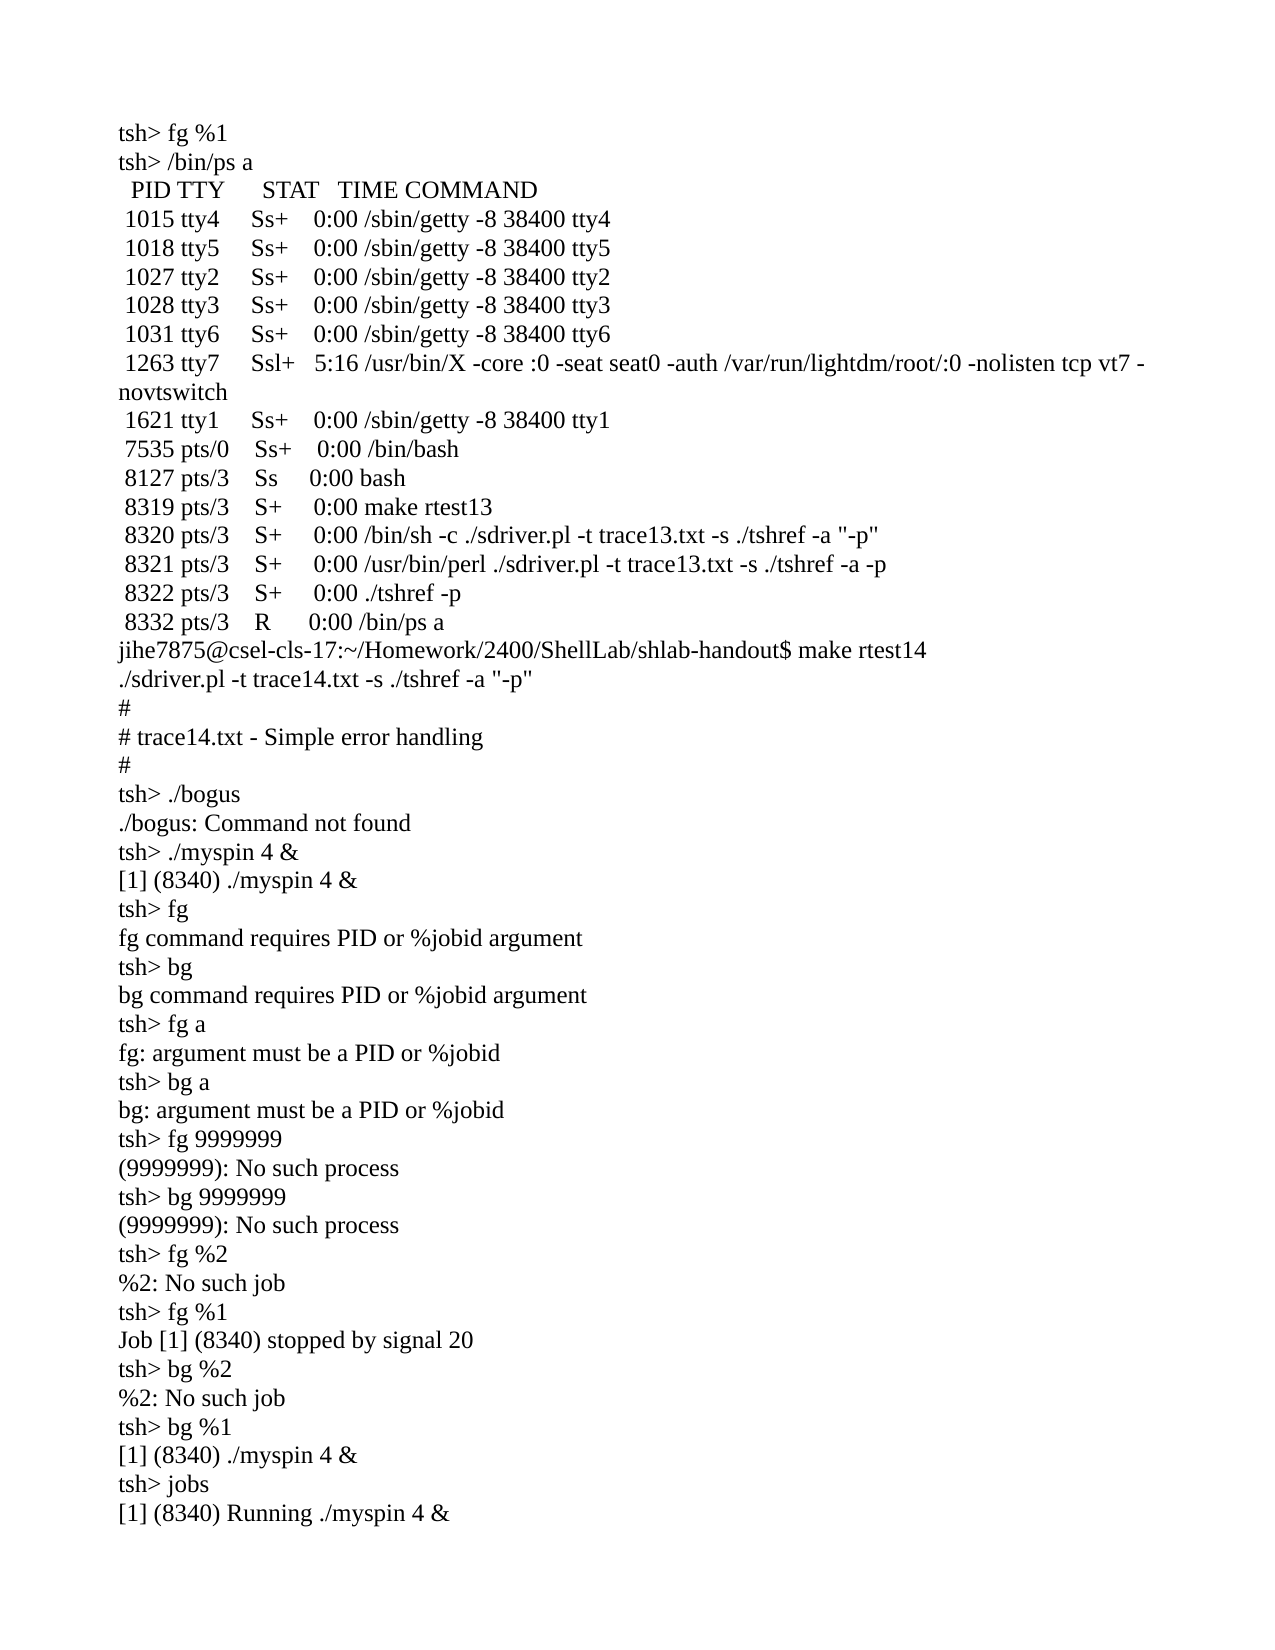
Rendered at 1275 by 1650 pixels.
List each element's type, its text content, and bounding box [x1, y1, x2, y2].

text %2: No such job [118, 1383, 1157, 1412]
text tsh> bg 9999999 [118, 1182, 1157, 1211]
text tsh> fg 9999999 [118, 1124, 1157, 1153]
text tsh> bg %2 [118, 1354, 1157, 1383]
text Job [1] (8340) stopped by signal 20 [118, 1326, 1157, 1354]
text tsh> fg %1 [118, 118, 1157, 147]
text 8319 pts/3 S+ 0:00 make rtest13 [118, 492, 1157, 521]
text tsh> fg %2 [118, 1239, 1157, 1268]
text %2: No such job [118, 1268, 1157, 1297]
text ./bogus: Command not found [118, 808, 1157, 837]
text 7535 pts/0 Ss+ 0:00 /bin/bash [118, 434, 1157, 463]
text tsh> ./myspin 4 & [118, 837, 1157, 866]
text 8320 pts/3 S+ 0:00 /bin/sh -c ./sdriver.pl -t trace13.txt -s ./tshref -a "-p" [118, 521, 1157, 549]
text PID TTY STAT TIME COMMAND [118, 176, 1157, 204]
text 1015 tty4 Ss+ 0:00 /sbin/getty -8 38400 tty4 [118, 204, 1157, 233]
text tsh> fg [118, 894, 1157, 923]
text # trace14.txt - Simple error handling [118, 722, 1157, 751]
text [1] (8340) ./myspin 4 & [118, 1441, 1157, 1469]
text tsh> bg [118, 952, 1157, 981]
text tsh> /bin/ps a [118, 147, 1157, 176]
text fg command requires PID or %jobid argument [118, 923, 1157, 952]
text 1263 tty7 Ssl+ 5:16 /usr/bin/X -core :0 -seat seat0 -auth /var/run/lightdm/root/:0 -nolisten tcp vt7 -novtswitch [118, 348, 1157, 406]
text 1018 tty5 Ss+ 0:00 /sbin/getty -8 38400 tty5 [118, 233, 1157, 262]
text 1031 tty6 Ss+ 0:00 /sbin/getty -8 38400 tty6 [118, 319, 1157, 348]
text tsh> bg a [118, 1067, 1157, 1096]
text bg: argument must be a PID or %jobid [118, 1096, 1157, 1124]
text ./sdriver.pl -t trace14.txt -s ./tshref -a "-p" [118, 664, 1157, 693]
text [1] (8340) ./myspin 4 & [118, 866, 1157, 894]
text (9999999): No such process [118, 1211, 1157, 1239]
text tsh> jobs [118, 1469, 1157, 1498]
text 1028 tty3 Ss+ 0:00 /sbin/getty -8 38400 tty3 [118, 291, 1157, 319]
text 1027 tty2 Ss+ 0:00 /sbin/getty -8 38400 tty2 [118, 262, 1157, 291]
text # [118, 693, 1157, 722]
text 1621 tty1 Ss+ 0:00 /sbin/getty -8 38400 tty1 [118, 406, 1157, 434]
text 8322 pts/3 S+ 0:00 ./tshref -p [118, 578, 1157, 607]
text jihe7875@csel-cls-17:~/Homework/2400/ShellLab/shlab-handout$ make rtest14 [118, 636, 1157, 664]
text # [118, 751, 1157, 779]
text [1] (8340) Running ./myspin 4 & [118, 1498, 1157, 1527]
text tsh> fg a [118, 1009, 1157, 1038]
text tsh> fg %1 [118, 1297, 1157, 1326]
text 8321 pts/3 S+ 0:00 /usr/bin/perl ./sdriver.pl -t trace13.txt -s ./tshref -a -p [118, 549, 1157, 578]
text tsh> ./bogus [118, 779, 1157, 808]
text 8127 pts/3 Ss 0:00 bash [118, 463, 1157, 492]
text 8332 pts/3 R 0:00 /bin/ps a [118, 607, 1157, 636]
text fg: argument must be a PID or %jobid [118, 1038, 1157, 1067]
text tsh> bg %1 [118, 1412, 1157, 1441]
text (9999999): No such process [118, 1153, 1157, 1182]
text bg command requires PID or %jobid argument [118, 981, 1157, 1009]
